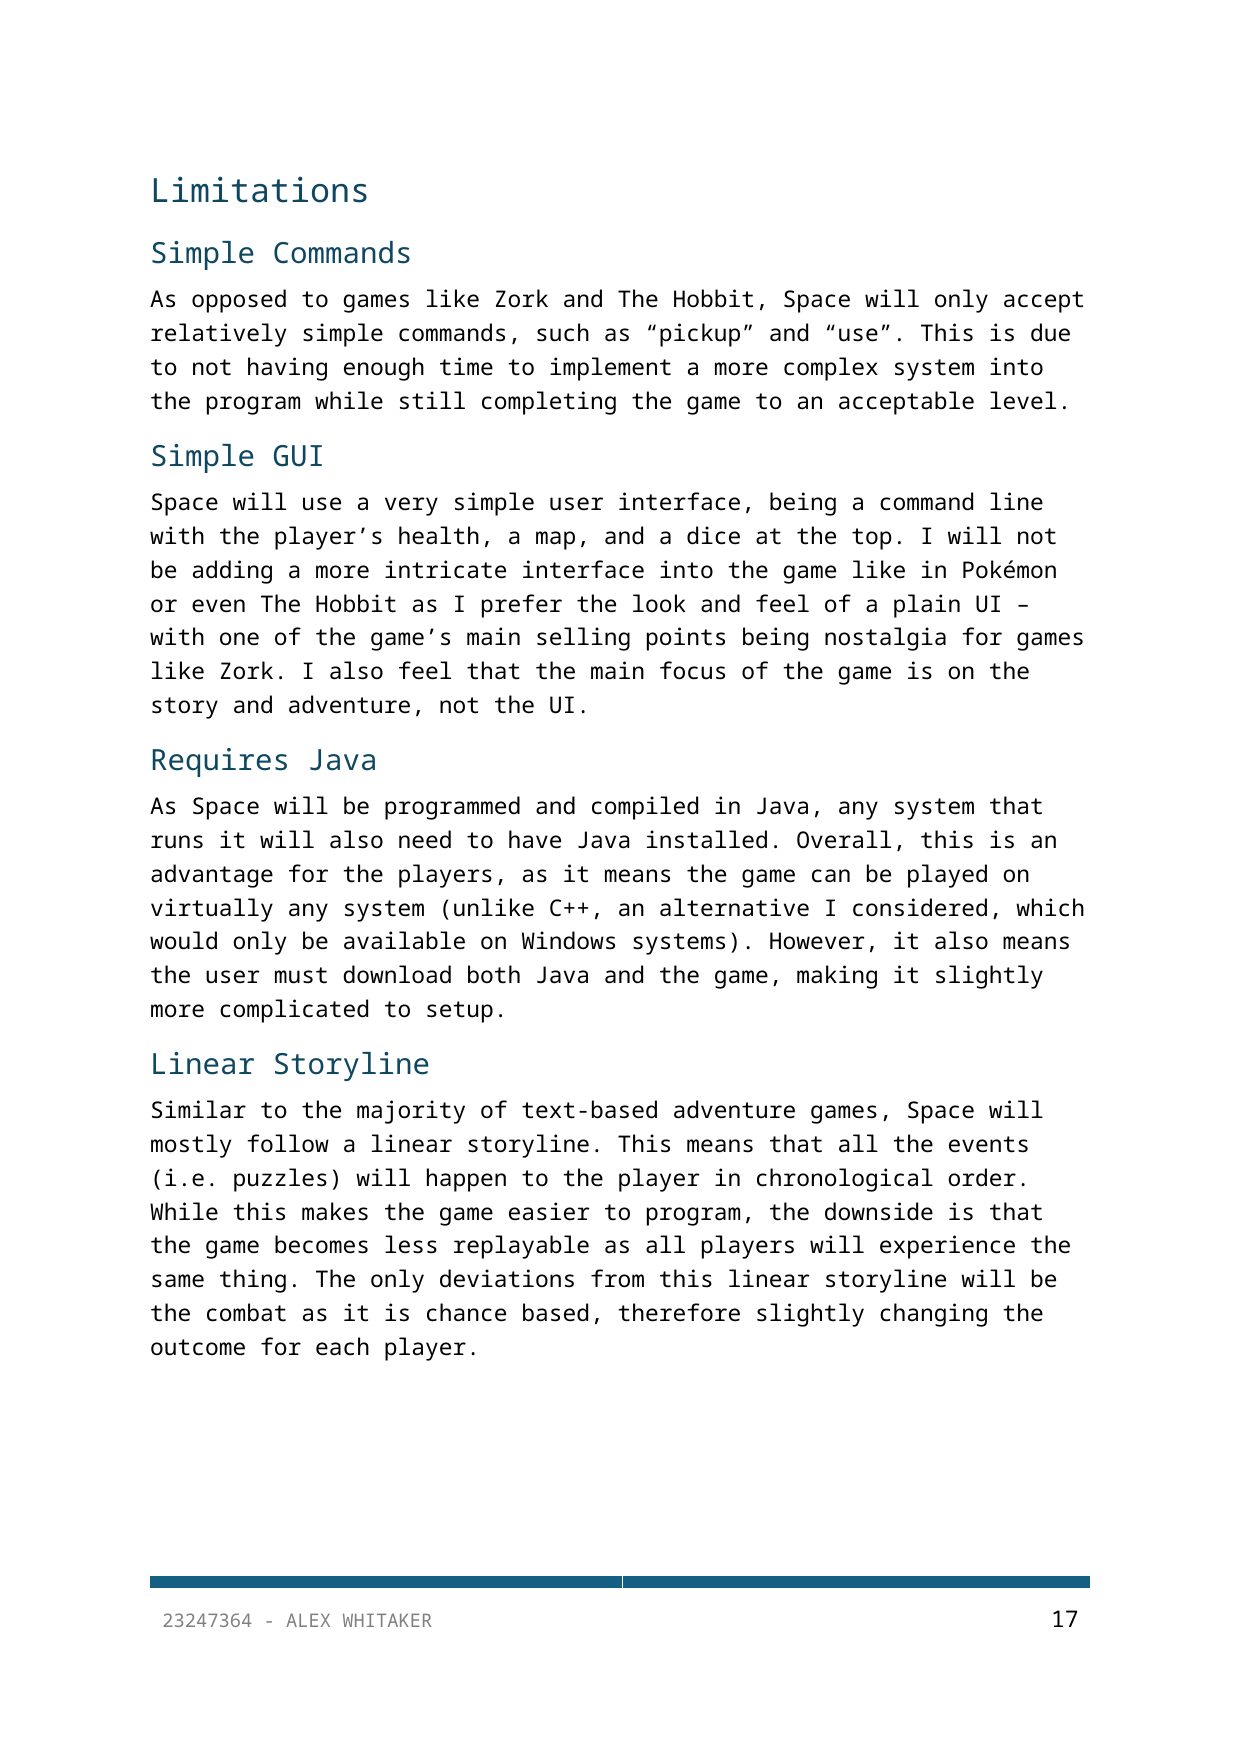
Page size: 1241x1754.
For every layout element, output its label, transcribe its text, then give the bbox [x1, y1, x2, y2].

text As Space will be programmed and compiled in Java, any system that runs it will also need to have Java installed. Overall, this is an advantage for the players, as it means the game can be played on virtually any system (unlike C++, an alternative I considered, which would only be available on Windows systems). However, it also means the user must download both Java and the game, making it slightly more complicated to setup. [150, 790, 1090, 1024]
subtitle Limitations [150, 167, 1090, 212]
subtitle Simple GUI [150, 435, 1090, 475]
subtitle Simple Commands [150, 232, 1090, 272]
subtitle Linear Storyline [150, 1043, 1090, 1083]
text Similar to the majority of text-based adventure games, Space will mostly follow a linear storyline. This means that all the events (i.e. puzzles) will happen to the player in chronological order. While this makes the game easier to program, the downside is that the game becomes less replayable as all players will experience the same thing. The only deviations from this linear storyline will be the combat as it is chance based, therefore slightly changing the outcome for each player. [150, 1094, 1090, 1362]
text Space will use a very simple user interface, being a command line with the player’s health, a map, and a dice at the top. I will not be adding a more intricate interface into the game like in Pokémon or even The Hobbit as I prefer the look and feel of a plain UI – with one of the game’s main selling points being nostalgia for games like Zork. I also feel that the main focus of the game is on the story and adventure, not the UI. [150, 486, 1090, 720]
text As opposed to games like Zork and The Hobbit, Space will only accept relatively simple commands, such as “pickup” and “use”. This is due to not having enough time to implement a more complex system into the program while still completing the game to an acceptable level. [150, 283, 1090, 416]
subtitle Requires Java [150, 739, 1090, 779]
